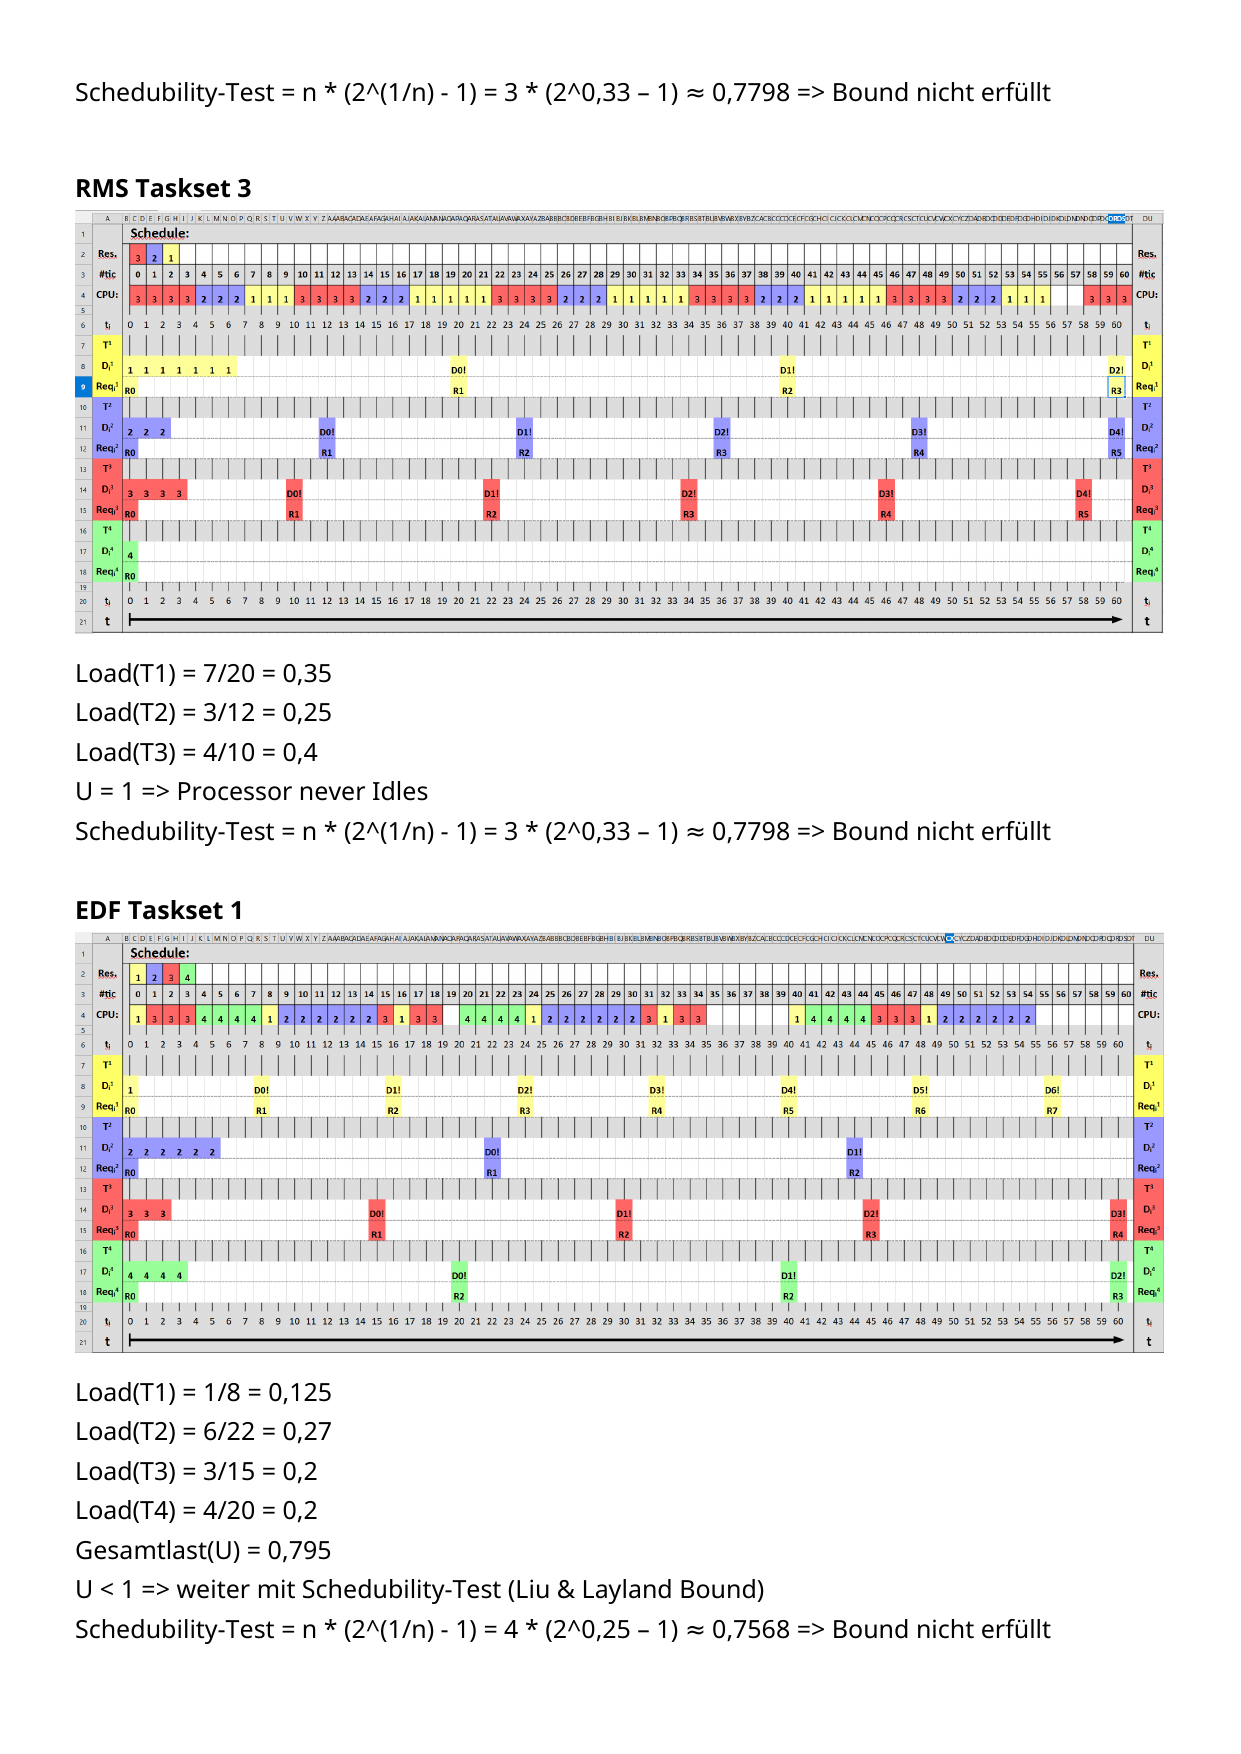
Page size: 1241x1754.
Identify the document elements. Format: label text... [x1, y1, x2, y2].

text Schedubility-Test = n * (2^(1/n) - 1) = 3 * (2^0,33 – 1) ≈ 0,7798 => Bound nicht erfüllt [75, 75, 1165, 148]
text Load(T1) = 1/8 = 0,125 Load(T2) = 6/22 = 0,27 Load(T3) = 3/15 = 0,2 Load(T4) = 4/20 = 0,2 Gesamtlast(U) = 0,795 U < 1 => weiter mit Schedubility-Test (Liu & Layland Bound) Schedubility-Test = n * (2^(1/n) - 1) = 4 * (2^0,25 – 1) ≈ 0,7568 => Bound nicht erfüllt [75, 1374, 1165, 1645]
text Load(T1) = 7/20 = 0,35 Load(T2) = 3/12 = 0,25 Load(T3) = 4/10 = 0,4 U = 1 => Processor never Idles Schedubility-Test = n * (2^(1/n) - 1) = 3 * (2^0,33 – 1) ≈ 0,7798 => Bound nicht erfüllt EDF Taskset 1 [75, 656, 1165, 1352]
text RMS Taskset 3 [75, 171, 1165, 633]
